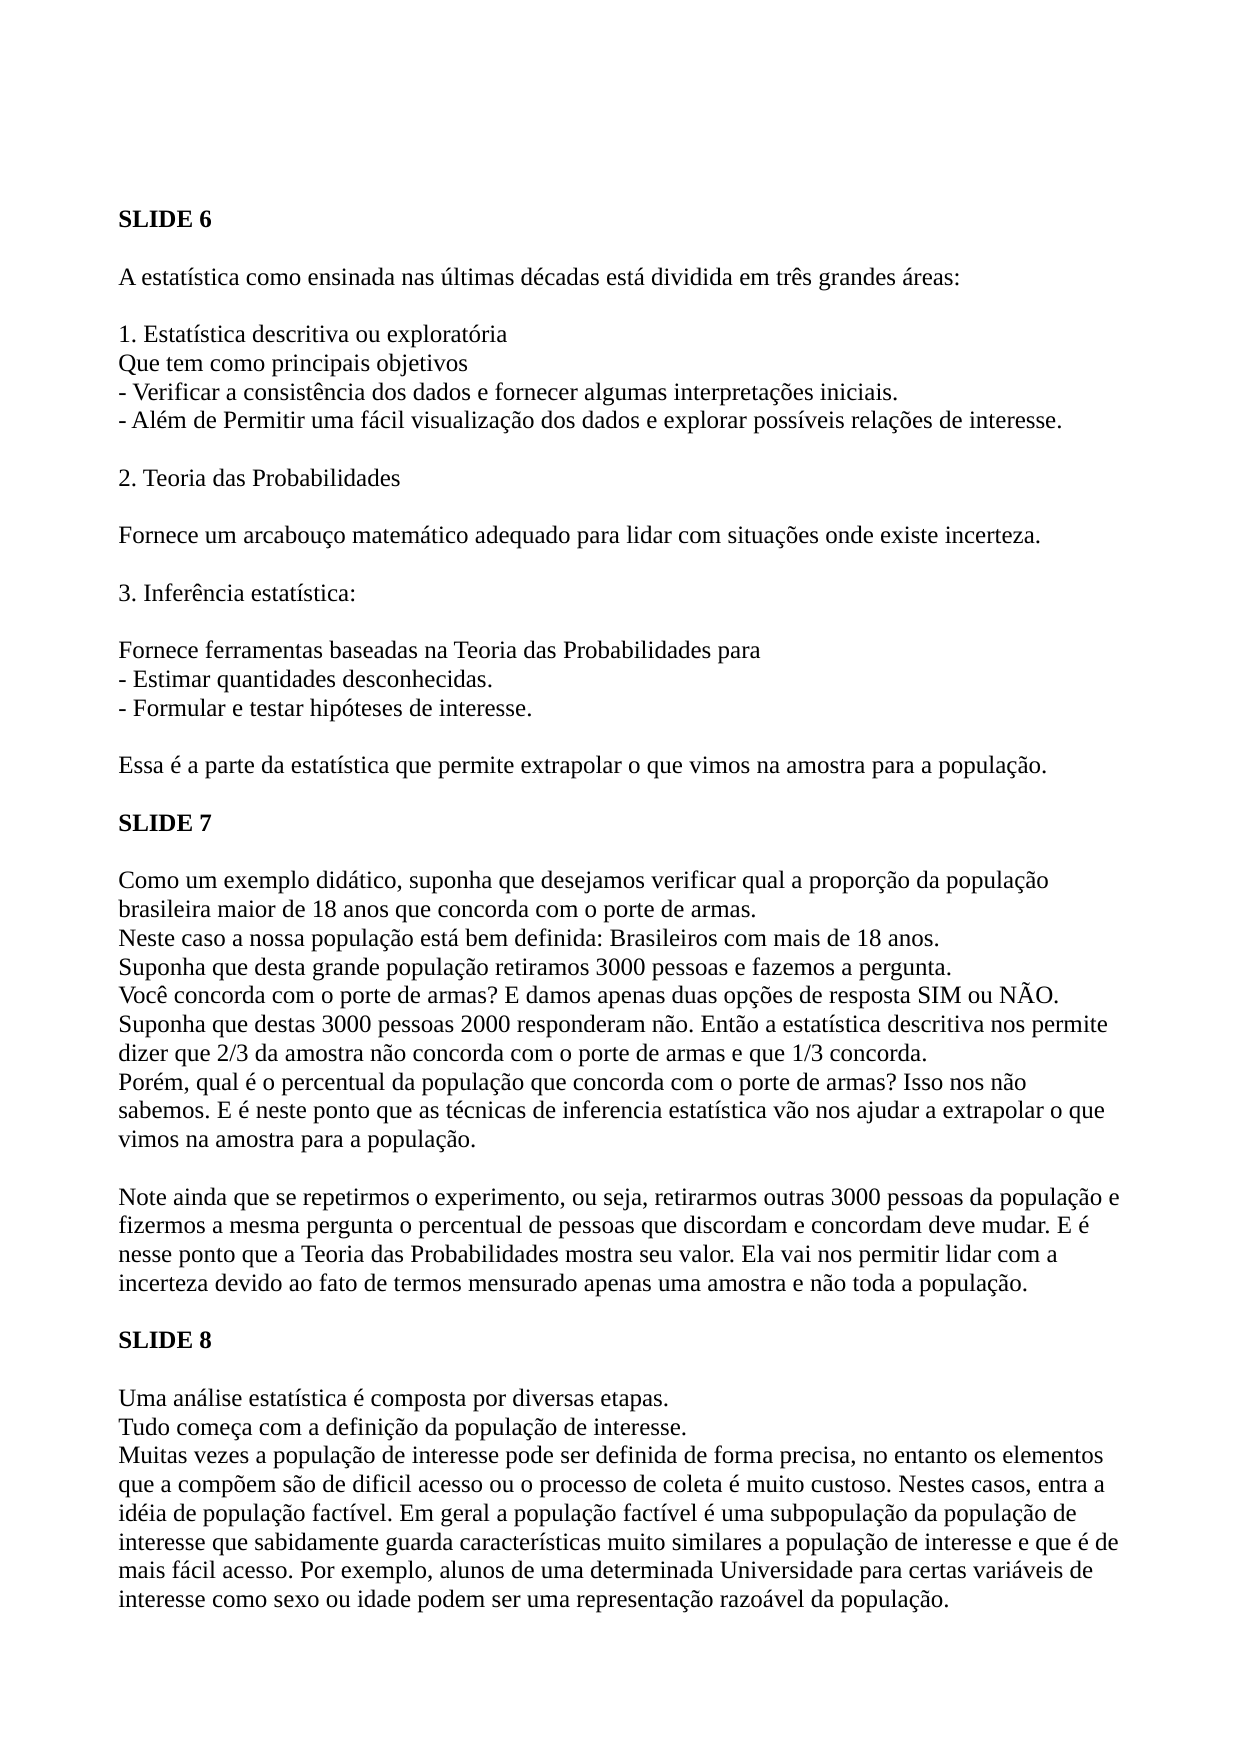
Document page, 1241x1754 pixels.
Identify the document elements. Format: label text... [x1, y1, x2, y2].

text Muitas vezes a população de interesse pode ser definida de forma precisa, no entanto os elementos que a compõem são de dificil acesso ou o processo de coleta é muito custoso. Nestes casos, entra a idéia de população factível. Em geral a população factível é uma subpopulação da população de interesse que sabidamente guarda características muito similares a população de interesse e que é de mais fácil acesso. Por exemplo, alunos de uma determinada Universidade para certas variáveis de interesse como sexo ou idade podem ser uma representação razoável da população. [118, 1441, 1122, 1613]
text Suponha que desta grande população retiramos 3000 pessoas e fazemos a pergunta. [118, 952, 1122, 981]
text Essa é a parte da estatística que permite extrapolar o que vimos na amostra para a população. [118, 751, 1122, 779]
text SLIDE 6 [118, 204, 1122, 233]
text 1. Estatística descritiva ou exploratória [118, 319, 1122, 348]
text Porém, qual é o percentual da população que concorda com o porte de armas? Isso nos não sabemos. E é neste ponto que as técnicas de inferencia estatística vão nos ajudar a extrapolar o que vimos na amostra para a população. [118, 1067, 1122, 1153]
text Que tem como principais objetivos [118, 348, 1122, 377]
text 3. Inferência estatística: [118, 578, 1122, 607]
text Fornece um arcabouço matemático adequado para lidar com situações onde existe incerteza. [118, 521, 1122, 549]
text SLIDE 8 [118, 1326, 1122, 1354]
text - Estimar quantidades desconhecidas. [118, 664, 1122, 693]
text Fornece ferramentas baseadas na Teoria das Probabilidades para [118, 636, 1122, 664]
text Tudo começa com a definição da população de interesse. [118, 1412, 1122, 1441]
text Note ainda que se repetirmos o experimento, ou seja, retirarmos outras 3000 pessoas da população e fizermos a mesma pergunta o percentual de pessoas que discordam e concordam deve mudar. E é nesse ponto que a Teoria das Probabilidades mostra seu valor. Ela vai nos permitir lidar com a incerteza devido ao fato de termos mensurado apenas uma amostra e não toda a população. [118, 1182, 1122, 1297]
text 2. Teoria das Probabilidades [118, 463, 1122, 492]
text Neste caso a nossa população está bem definida: Brasileiros com mais de 18 anos. [118, 923, 1122, 952]
text SLIDE 7 [118, 808, 1122, 837]
text - Além de Permitir uma fácil visualização dos dados e explorar possíveis relações de interesse. [118, 406, 1122, 434]
text Suponha que destas 3000 pessoas 2000 responderam não. Então a estatística descritiva nos permite dizer que 2/3 da amostra não concorda com o porte de armas e que 1/3 concorda. [118, 1009, 1122, 1067]
text - Verificar a consistência dos dados e fornecer algumas interpretações iniciais. [118, 377, 1122, 406]
text Você concorda com o porte de armas? E damos apenas duas opções de resposta SIM ou NÃO. [118, 981, 1122, 1009]
text Uma análise estatística é composta por diversas etapas. [118, 1383, 1122, 1412]
text - Formular e testar hipóteses de interesse. [118, 693, 1122, 722]
text Como um exemplo didático, suponha que desejamos verificar qual a proporção da população brasileira maior de 18 anos que concorda com o porte de armas. [118, 866, 1122, 923]
text A estatística como ensinada nas últimas décadas está dividida em três grandes áreas: [118, 262, 1122, 291]
